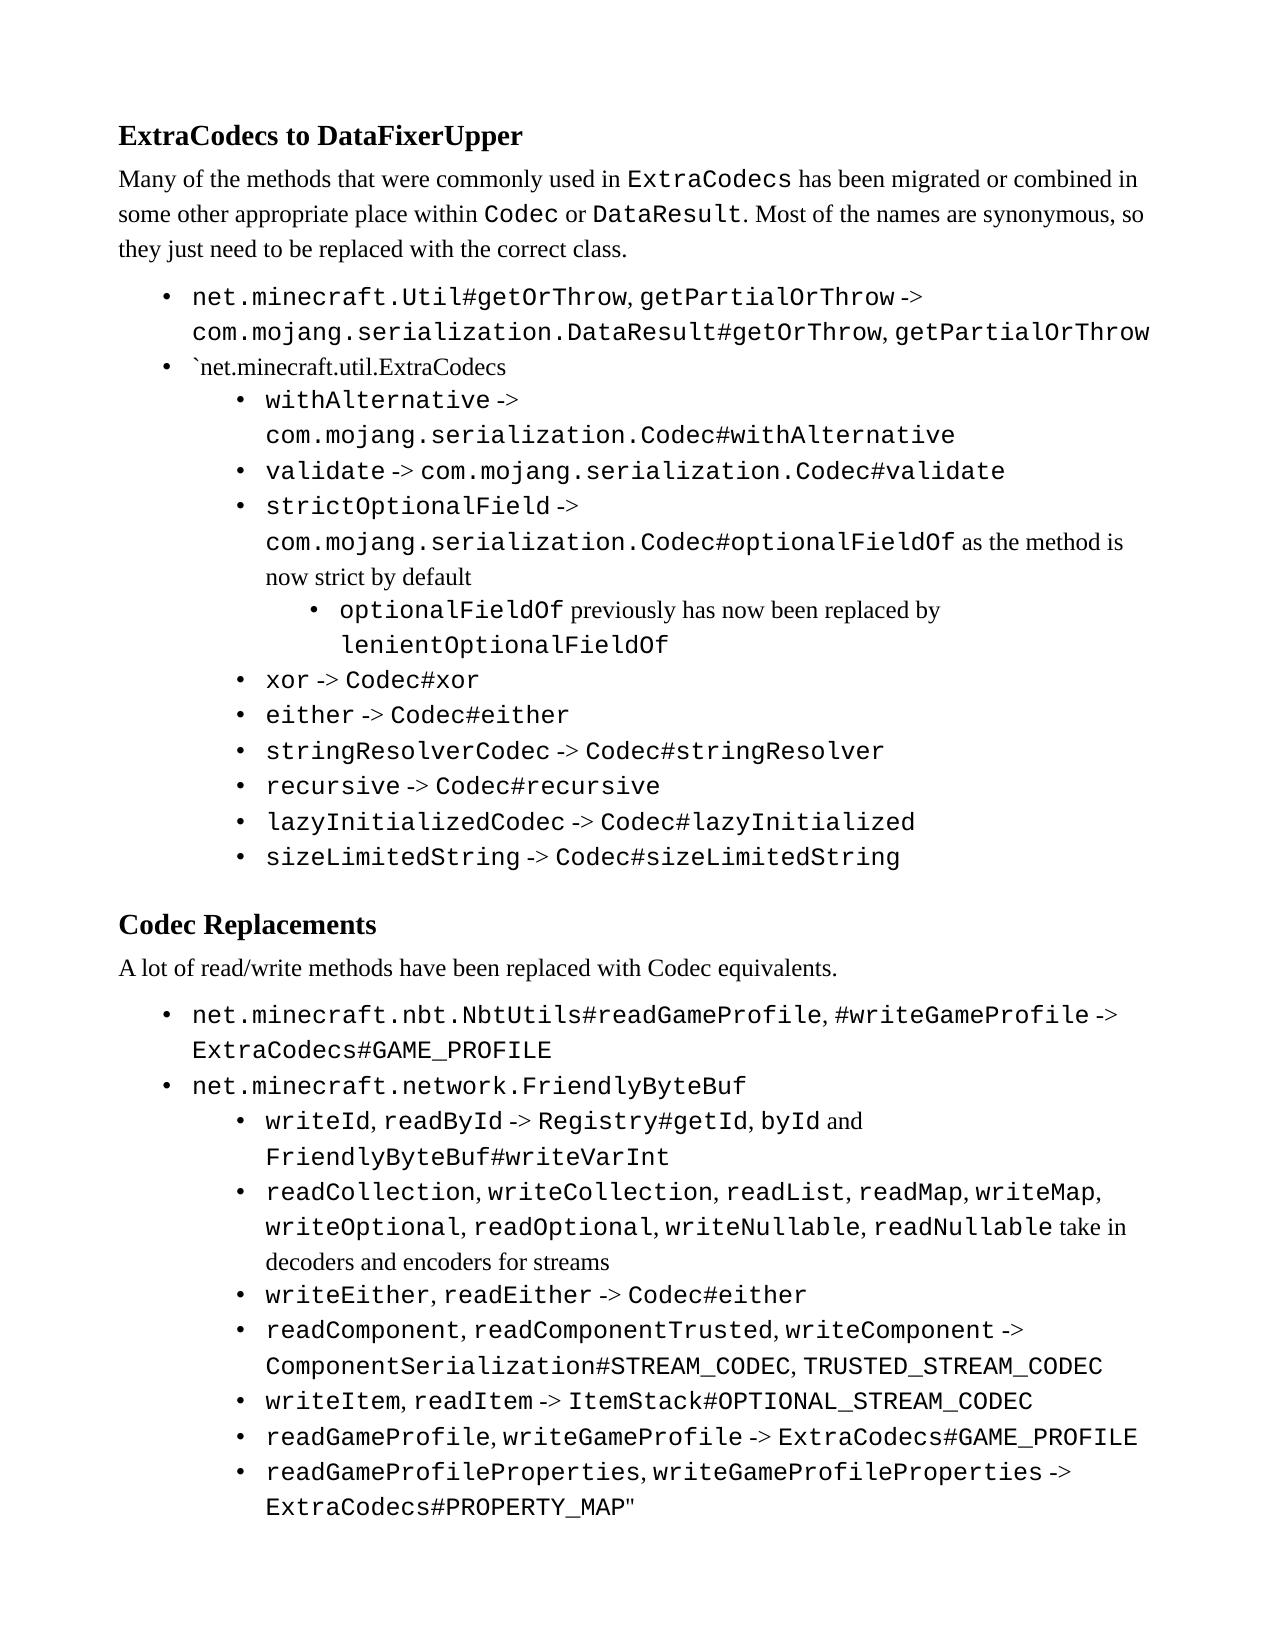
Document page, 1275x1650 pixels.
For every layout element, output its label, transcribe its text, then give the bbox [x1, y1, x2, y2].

list net.minecraft.network.FriendlyByteBuf [162, 1071, 1157, 1102]
list validate -> com.mojang.serialization.Codec#validate [236, 456, 1157, 487]
list xor -> Codec#xor [236, 665, 1157, 696]
list net.minecraft.Util#getOrThrow, getPartialOrThrow -> com.mojang.serialization.DataResult#getOrThrow, getPartialOrThrow [162, 282, 1157, 348]
list net.minecraft.nbt.NbtUtils#readGameProfile, #writeGameProfile -> ExtraCodecs#GAME_PROFILE [162, 1001, 1157, 1066]
list stringResolverCodec -> Codec#stringResolver [236, 736, 1157, 767]
list readGameProfile, writeGameProfile -> ExtraCodecs#GAME_PROFILE [236, 1422, 1157, 1452]
list either -> Codec#either [236, 701, 1157, 731]
subtitle ExtraCodecs to DataFixerUpper [118, 118, 1157, 152]
list readComponent, readComponentTrusted, writeComponent -> ComponentSerialization#STREAM_CODEC, TRUSTED_STREAM_CODEC [236, 1316, 1157, 1382]
list strictOptionalField -> com.mojang.serialization.Codec#optionalFieldOf as the method is now strict by default [236, 491, 1157, 590]
list writeEither, readEither -> Codec#either [236, 1280, 1157, 1311]
subtitle Codec Replacements [118, 907, 1157, 940]
list `net.minecraft.util.ExtraCodecs [162, 352, 1157, 381]
list optionalFieldOf previously has now been replaced by lenientOptionalFieldOf [309, 595, 1157, 661]
list writeItem, readItem -> ItemStack#OPTIONAL_STREAM_CODEC [236, 1386, 1157, 1417]
list readGameProfileProperties, writeGameProfileProperties -> ExtraCodecs#PROPERTY_MAP'' [236, 1457, 1157, 1523]
text Many of the methods that were commonly used in ExtraCodecs has been migrated or combined in some other appropriate place within Codec or DataResult. Most of the names are synonymous, so they just need to be replaced with the correct class. [118, 164, 1157, 263]
list sizeLimitedString -> Codec#sizeLimitedString [236, 842, 1157, 873]
list writeId, readById -> Registry#getId, byId and FriendlyByteBuf#writeVarInt [236, 1106, 1157, 1172]
list readCollection, writeCollection, readList, readMap, writeMap, writeOptional, readOptional, writeNullable, readNullable take in decoders and encoders for streams [236, 1177, 1157, 1276]
list withAlternative -> com.mojang.serialization.Codec#withAlternative [236, 386, 1157, 451]
list recursive -> Codec#recursive [236, 771, 1157, 802]
text A lot of read/write methods have been replaced with Codec equivalents. [118, 953, 1157, 982]
list lazyInitializedCodec -> Codec#lazyInitialized [236, 807, 1157, 838]
